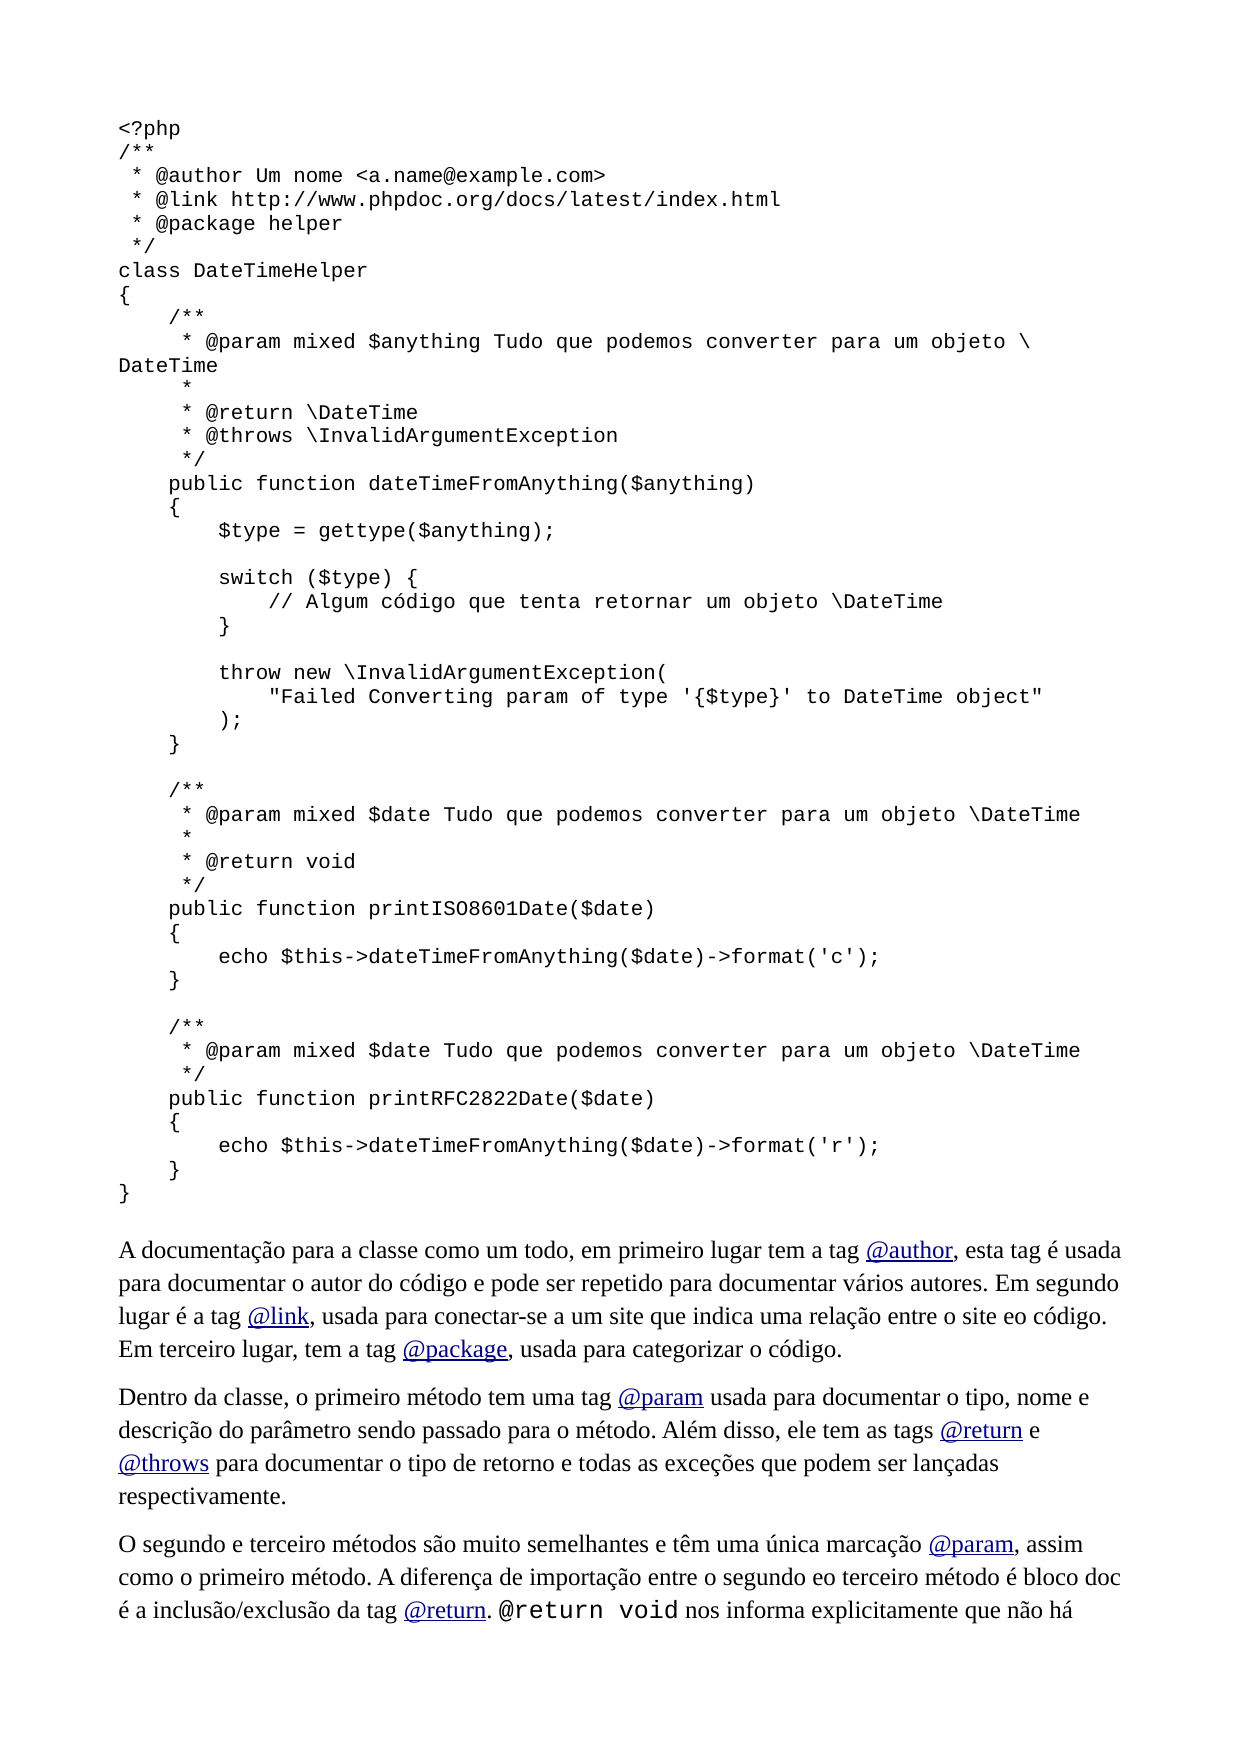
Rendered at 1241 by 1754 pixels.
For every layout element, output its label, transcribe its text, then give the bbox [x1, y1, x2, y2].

text * @throws \InvalidArgumentException [118, 426, 1122, 449]
text * @return void [118, 851, 1122, 875]
text // Algum código que tenta retornar um objeto \DateTime [118, 591, 1122, 615]
text * [118, 827, 1122, 851]
text class DateTimeHelper [118, 260, 1122, 284]
text O segundo e terceiro métodos são muito semelhantes e têm uma única marcação @param, assim como o primeiro método. A diferença de importação entre o segundo eo terceiro método é bloco doc é a inclusão/exclusão da tag @return. @return void nos informa explicitamente que não há [118, 1529, 1122, 1626]
text * @param mixed $date Tudo que podemos converter para um objeto \DateTime [118, 1040, 1122, 1064]
text "Failed Converting param of type '{$type}' to DateTime object" [118, 686, 1122, 709]
text */ [118, 236, 1122, 260]
text * @param mixed $anything Tudo que podemos converter para um objeto \DateTime [118, 331, 1122, 378]
text * @author Um nome <a.name@example.com> [118, 165, 1122, 189]
text A documentação para a classe como um todo, em primeiro lugar tem a tag @author, esta tag é usada para documentar o autor do código e pode ser repetido para documentar vários autores. Em segundo lugar é a tag @link, usada para conectar-se a um site que indica uma relação entre o site eo código. Em terceiro lugar, tem a tag @package, usada para categorizar o código. [118, 1235, 1122, 1363]
text } [118, 1182, 1122, 1206]
text * @param mixed $date Tudo que podemos converter para um objeto \DateTime [118, 804, 1122, 827]
text */ [118, 449, 1122, 473]
text } [118, 615, 1122, 638]
text throw new \InvalidArgumentException( [118, 662, 1122, 686]
text $type = gettype($anything); [118, 520, 1122, 544]
text * @return \DateTime [118, 402, 1122, 426]
text echo $this->dateTimeFromAnything($date)->format('c'); [118, 946, 1122, 969]
text * [118, 378, 1122, 402]
text switch ($type) { [118, 567, 1122, 591]
text { [118, 284, 1122, 307]
text } [118, 1158, 1122, 1182]
text * @link http://www.phpdoc.org/docs/latest/index.html [118, 189, 1122, 213]
text } [118, 969, 1122, 993]
text Dentro da classe, o primeiro método tem uma tag @param usada para documentar o tipo, nome e descrição do parâmetro sendo passado para o método. Além disso, ele tem as tags @return e @throws para documentar o tipo de retorno e todas as exceções que podem ser lançadas respectivamente. [118, 1382, 1122, 1510]
text { [118, 496, 1122, 520]
text /** [118, 780, 1122, 804]
text { [118, 1111, 1122, 1135]
text /** [118, 142, 1122, 165]
text echo $this->dateTimeFromAnything($date)->format('r'); [118, 1135, 1122, 1158]
text */ [118, 875, 1122, 898]
text } [118, 733, 1122, 757]
text public function printRFC2822Date($date) [118, 1088, 1122, 1111]
text * @package helper [118, 213, 1122, 236]
text public function printISO8601Date($date) [118, 898, 1122, 922]
text /** [118, 307, 1122, 331]
text <?php [118, 118, 1122, 142]
text { [118, 922, 1122, 946]
text /** [118, 1017, 1122, 1040]
text public function dateTimeFromAnything($anything) [118, 473, 1122, 496]
text ); [118, 709, 1122, 733]
text */ [118, 1064, 1122, 1088]
